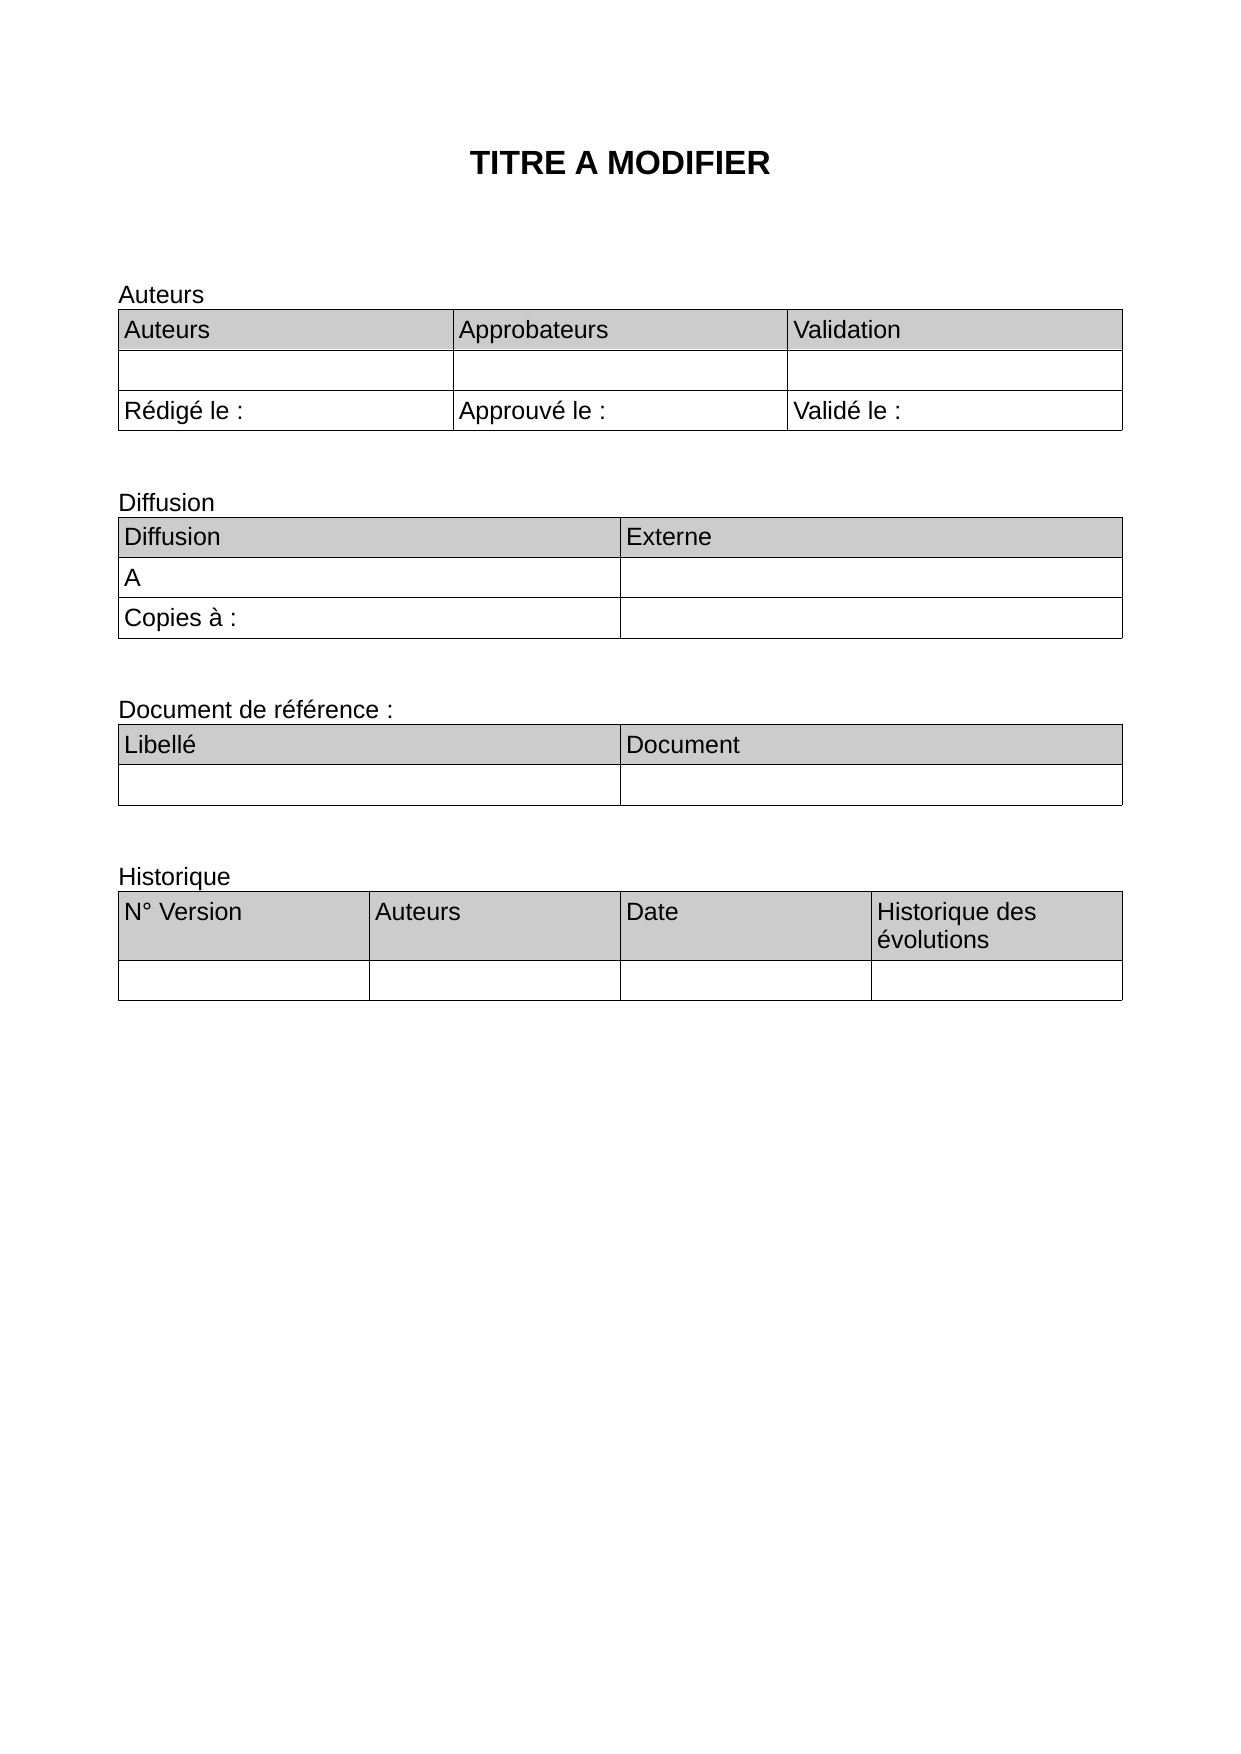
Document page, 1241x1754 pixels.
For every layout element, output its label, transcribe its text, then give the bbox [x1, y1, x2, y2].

table_header Diffusion [119, 518, 620, 557]
table_header Auteurs [370, 892, 620, 960]
table_cell [788, 351, 1122, 390]
text Historique [118, 862, 1122, 891]
table_header Historique des évolutions [872, 892, 1122, 960]
table_cell Approuvé le : [454, 391, 787, 430]
table_header Validation [788, 310, 1122, 349]
table_cell [119, 351, 453, 390]
text Auteurs [118, 281, 1122, 309]
text Document de référence : [118, 695, 1122, 724]
table_cell A [119, 558, 620, 597]
table_cell Copies à : [119, 598, 620, 637]
table_header Date [621, 892, 871, 960]
table_header Externe [621, 518, 1122, 557]
table_cell [119, 961, 369, 1000]
table_cell [621, 558, 1122, 597]
table_cell [621, 765, 1122, 804]
table_cell [621, 598, 1122, 637]
table_header Auteurs [119, 310, 453, 349]
table_cell Rédigé le : [119, 391, 453, 430]
table_cell Validé le : [788, 391, 1122, 430]
table_cell [454, 351, 787, 390]
table_header Approbateurs [454, 310, 787, 349]
table_cell [621, 961, 871, 1000]
table_cell [872, 961, 1122, 1000]
table_cell [370, 961, 620, 1000]
table_header N° Version [119, 892, 369, 960]
text Diffusion [118, 488, 1122, 517]
table_cell [119, 765, 620, 804]
table_header Libellé [119, 725, 620, 764]
table_header Document [621, 725, 1122, 764]
subtitle TITRE A MODIFIER [118, 143, 1122, 182]
